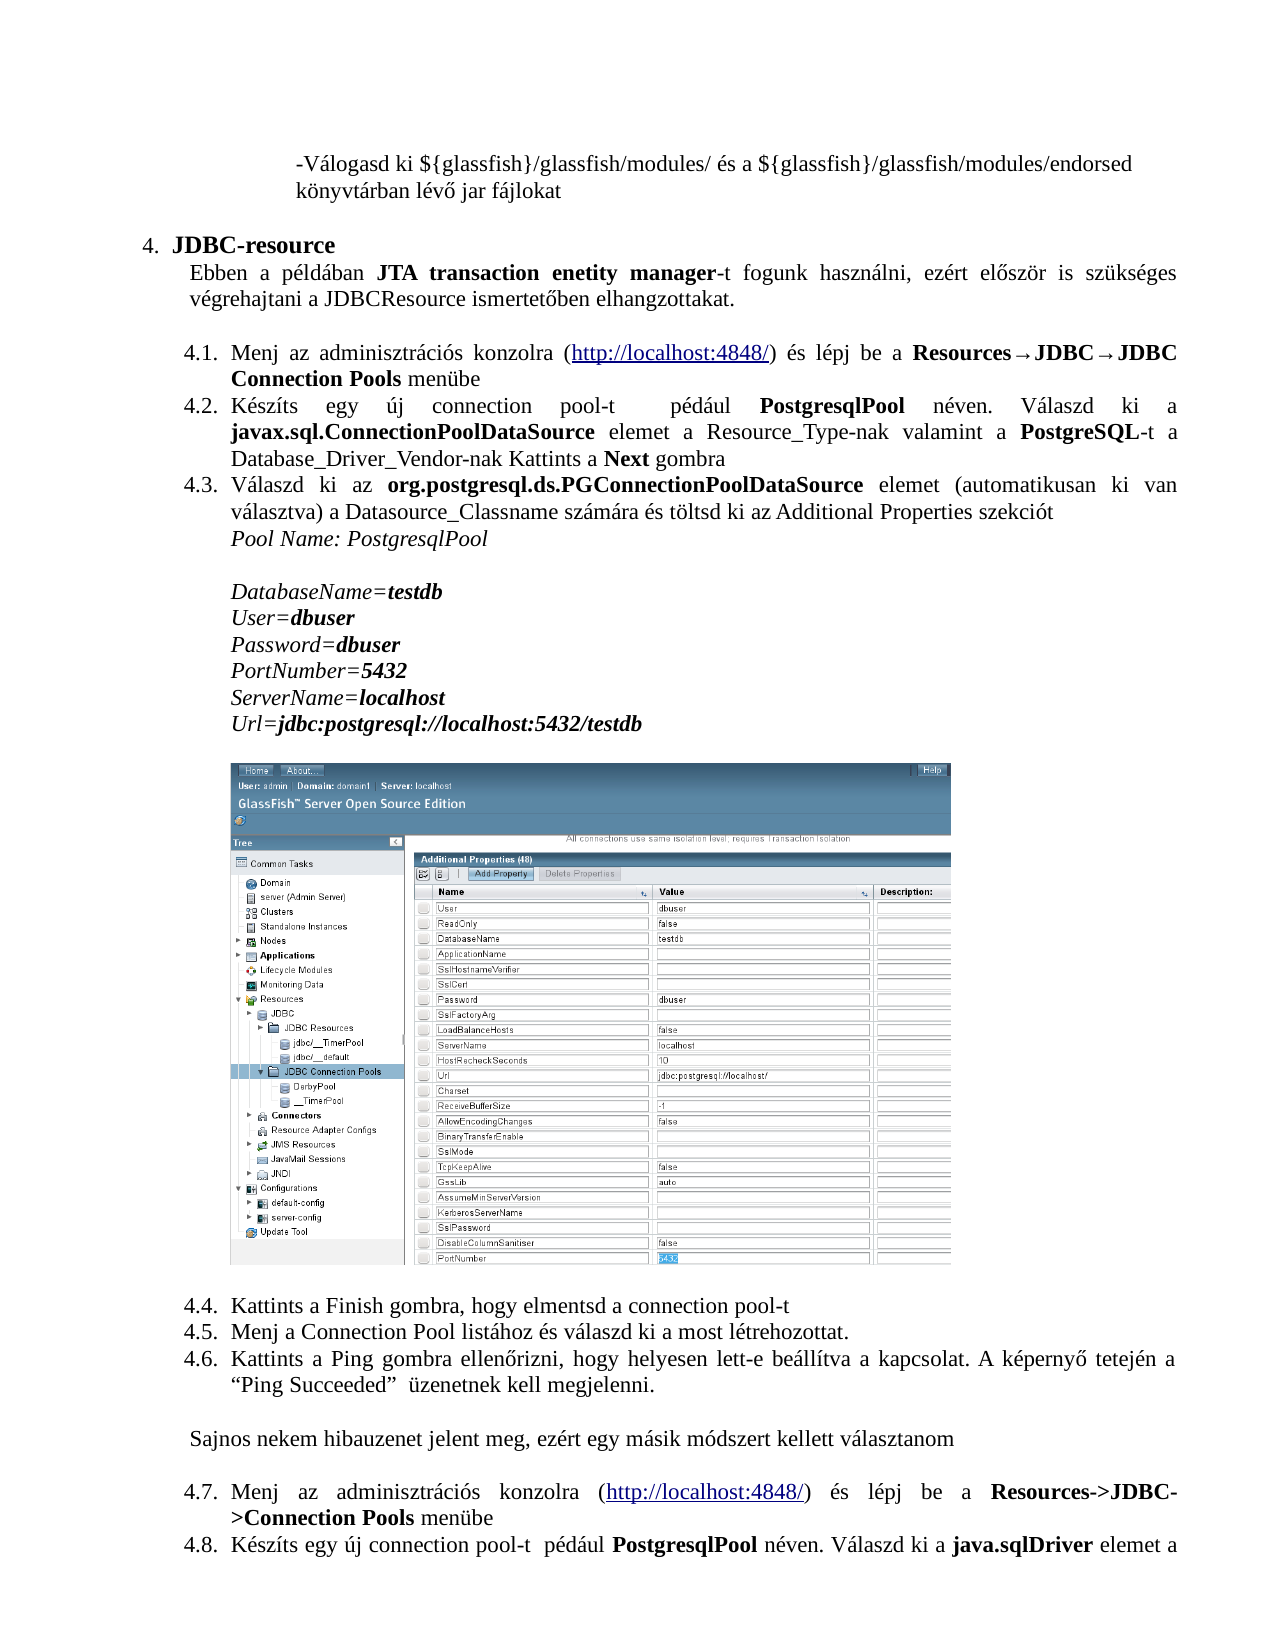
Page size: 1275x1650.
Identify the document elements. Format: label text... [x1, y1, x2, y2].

subtitle Kattints a Finish gombra, hogy elmentsd a connection pool-t [183, 1292, 1177, 1318]
subtitle Készíts egy új connection pool-t pédául PostgresqlPool néven. Válaszd ki a java.sqlDriver elemet a [183, 1531, 1177, 1557]
text Password=dbuser [231, 631, 1177, 657]
subtitle -Válogasd ki ${glassfish}/glassfish/modules/ és a ${glassfish}/glassfish/modules/endorsed könyvtárban lévő jar fájlokat [296, 150, 1177, 203]
subtitle Ebben a példában JTA transaction enetity manager-t fogunk használni, ezért először is szükséges végrehajtani a JDBCResource ismertetőben elhangzottakat. [189, 259, 1177, 312]
subtitle Menj az adminisztrációs konzolra (http://localhost:4848/) és lépj be a Resources->JDBC->Connection Pools menübe [183, 1477, 1177, 1531]
subtitle Készíts egy új connection pool-t pédául PostgresqlPool néven. Válaszd ki a javax.sql.ConnectionPoolDataSource elemet a Resource_Type-nak valamint a PostgreSQL-t a Database_Driver_Vendor-nak Kattints a Next gombra [183, 392, 1177, 471]
text DatabaseName=testdb [231, 577, 1177, 604]
text Pool Name: PostgresqlPool [231, 524, 1177, 551]
text Url=jdbc:postgresql://localhost:5432/testdb [231, 710, 1177, 737]
subtitle Kattints a Ping gombra ellenőrizni, hogy helyesen lett-e beállítva a kapcsolat. A képernyő tetején a “Ping Succeeded” üzenetnek kell megjelenni. [183, 1345, 1177, 1398]
subtitle Menj az adminisztrációs konzolra (http://localhost:4848/) és lépj be a Resources→JDBC→JDBC Connection Pools menübe [183, 338, 1177, 392]
text User=dbuser [231, 604, 1177, 631]
text PortNumber=5432 ServerName=localhost [231, 657, 1177, 710]
subtitle Válaszd ki az org.postgresql.ds.PGConnectionPoolDataSource elemet (automatikusan ki van választva) a Datasource_Classname számára és töltsd ki az Additional Properties szekciót [183, 471, 1177, 524]
picture [230, 763, 951, 1265]
subtitle JDBC-resource [142, 230, 1177, 259]
subtitle Menj a Connection Pool listához és válaszd ki a most létrehozottat. [183, 1318, 1177, 1345]
subtitle Sajnos nekem hibauzenet jelent meg, ezért egy másik módszert kellett választanom [189, 1424, 1177, 1451]
